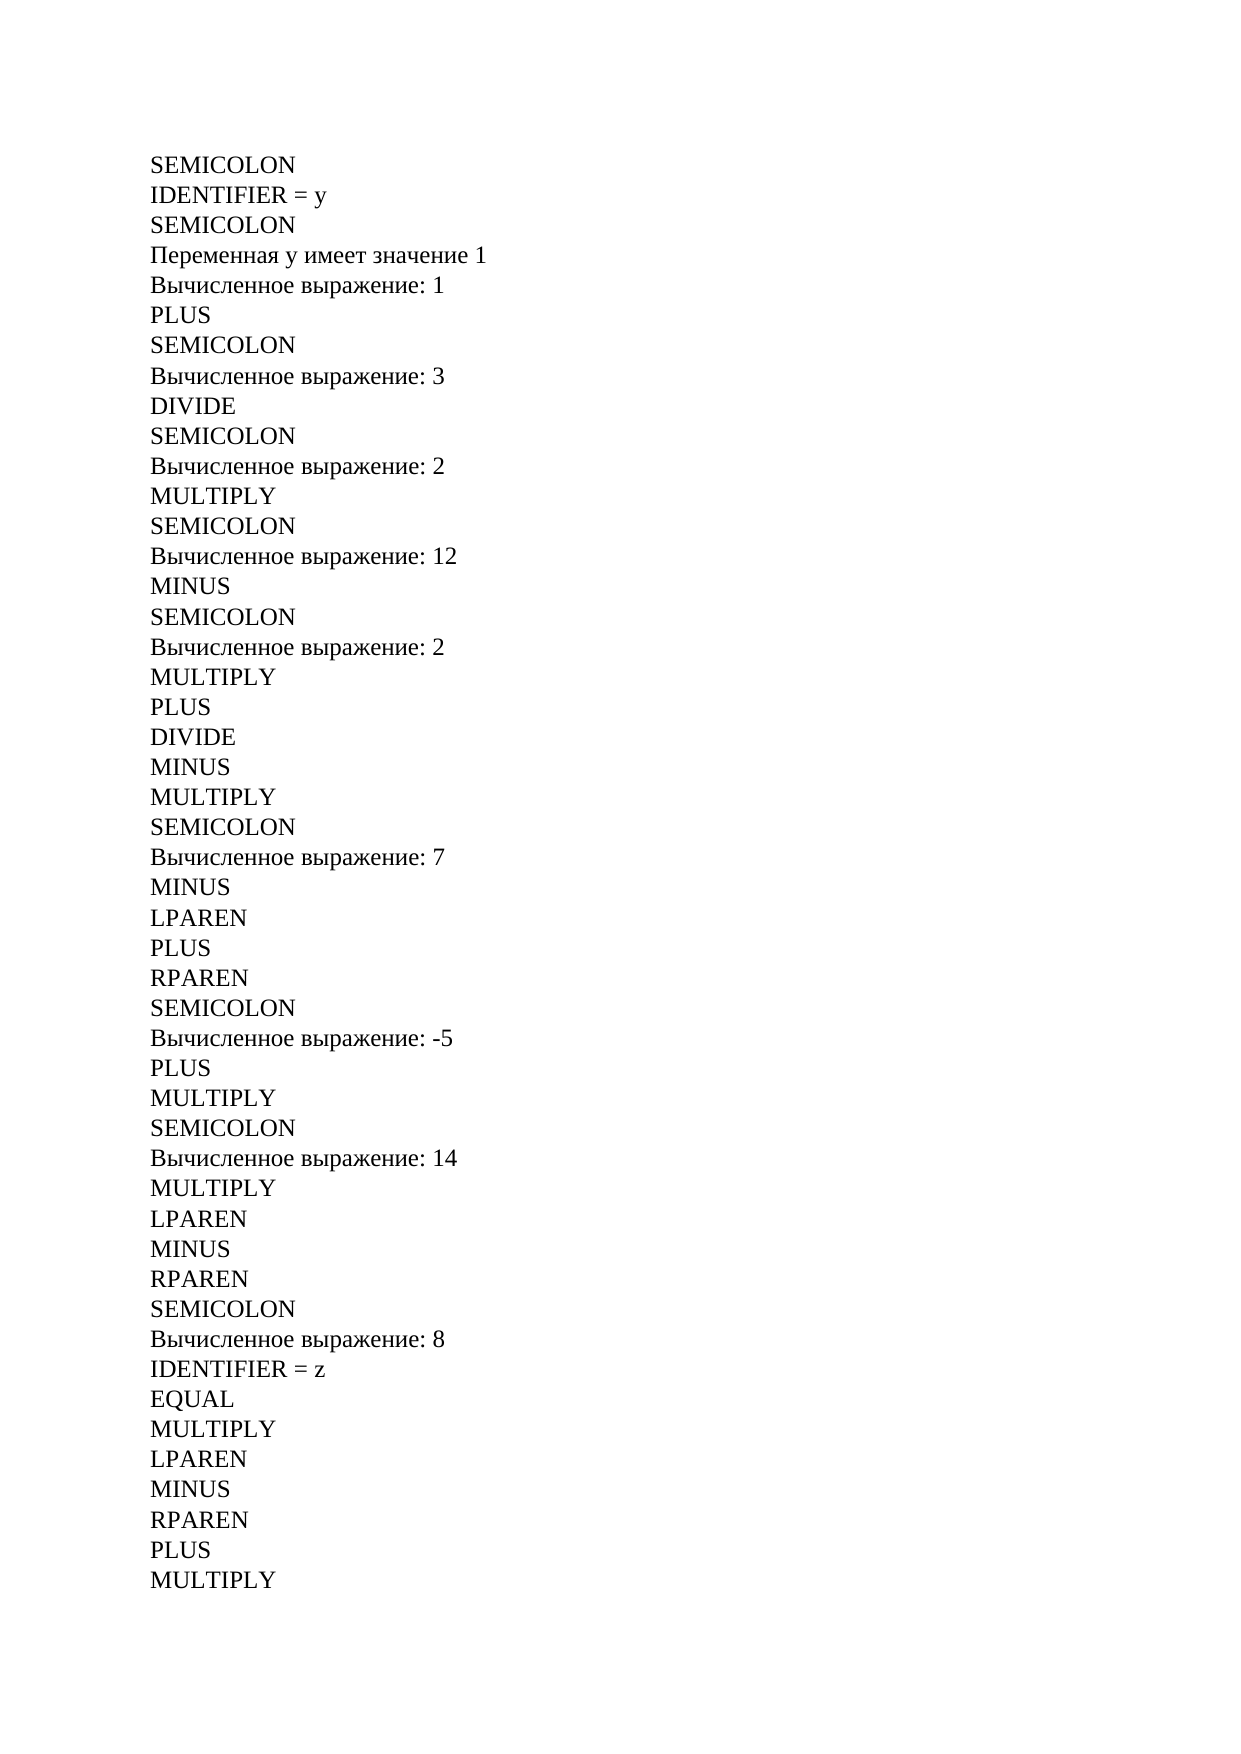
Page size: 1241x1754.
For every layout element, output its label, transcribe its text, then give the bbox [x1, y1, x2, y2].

text MULTIPLY [150, 481, 1090, 510]
text IDENTIFIER = y [150, 180, 1090, 209]
text Вычисленное выражение: 2 [150, 632, 1090, 660]
text MULTIPLY [150, 662, 1090, 691]
text LPAREN [150, 1444, 1090, 1473]
text Вычисленное выражение: 3 [150, 361, 1090, 389]
text PLUS [150, 1535, 1090, 1563]
text SEMICOLON [150, 210, 1090, 239]
text Переменная y имеет значение 1 [150, 240, 1090, 269]
text LPAREN [150, 903, 1090, 931]
text MULTIPLY [150, 1414, 1090, 1443]
text DIVIDE [150, 391, 1090, 419]
text PLUS [150, 933, 1090, 961]
text MULTIPLY [150, 1565, 1090, 1594]
text RPAREN [150, 1505, 1090, 1533]
text SEMICOLON [150, 993, 1090, 1022]
text EQUAL [150, 1384, 1090, 1413]
text SEMICOLON [150, 1113, 1090, 1142]
text MULTIPLY [150, 1083, 1090, 1112]
text RPAREN [150, 963, 1090, 992]
text Вычисленное выражение: 8 [150, 1324, 1090, 1353]
text Вычисленное выражение: 14 [150, 1143, 1090, 1172]
text LPAREN [150, 1204, 1090, 1232]
text MINUS [150, 872, 1090, 901]
text PLUS [150, 692, 1090, 721]
text SEMICOLON [150, 602, 1090, 630]
text Вычисленное выражение: -5 [150, 1023, 1090, 1052]
text SEMICOLON [150, 331, 1090, 359]
text SEMICOLON [150, 421, 1090, 450]
text MULTIPLY [150, 1173, 1090, 1202]
text Вычисленное выражение: 1 [150, 270, 1090, 299]
text MINUS [150, 752, 1090, 781]
text Вычисленное выражение: 7 [150, 842, 1090, 871]
text MINUS [150, 1474, 1090, 1503]
text Вычисленное выражение: 2 [150, 451, 1090, 480]
text MINUS [150, 571, 1090, 600]
text DIVIDE [150, 722, 1090, 751]
text SEMICOLON [150, 1294, 1090, 1323]
text SEMICOLON [150, 812, 1090, 841]
text PLUS [150, 1053, 1090, 1082]
text SEMICOLON [150, 511, 1090, 540]
text RPAREN [150, 1264, 1090, 1293]
text Вычисленное выражение: 12 [150, 541, 1090, 570]
text IDENTIFIER = z [150, 1354, 1090, 1383]
text MINUS [150, 1234, 1090, 1262]
text PLUS [150, 301, 1090, 329]
text MULTIPLY [150, 782, 1090, 811]
text SEMICOLON [150, 150, 1090, 179]
